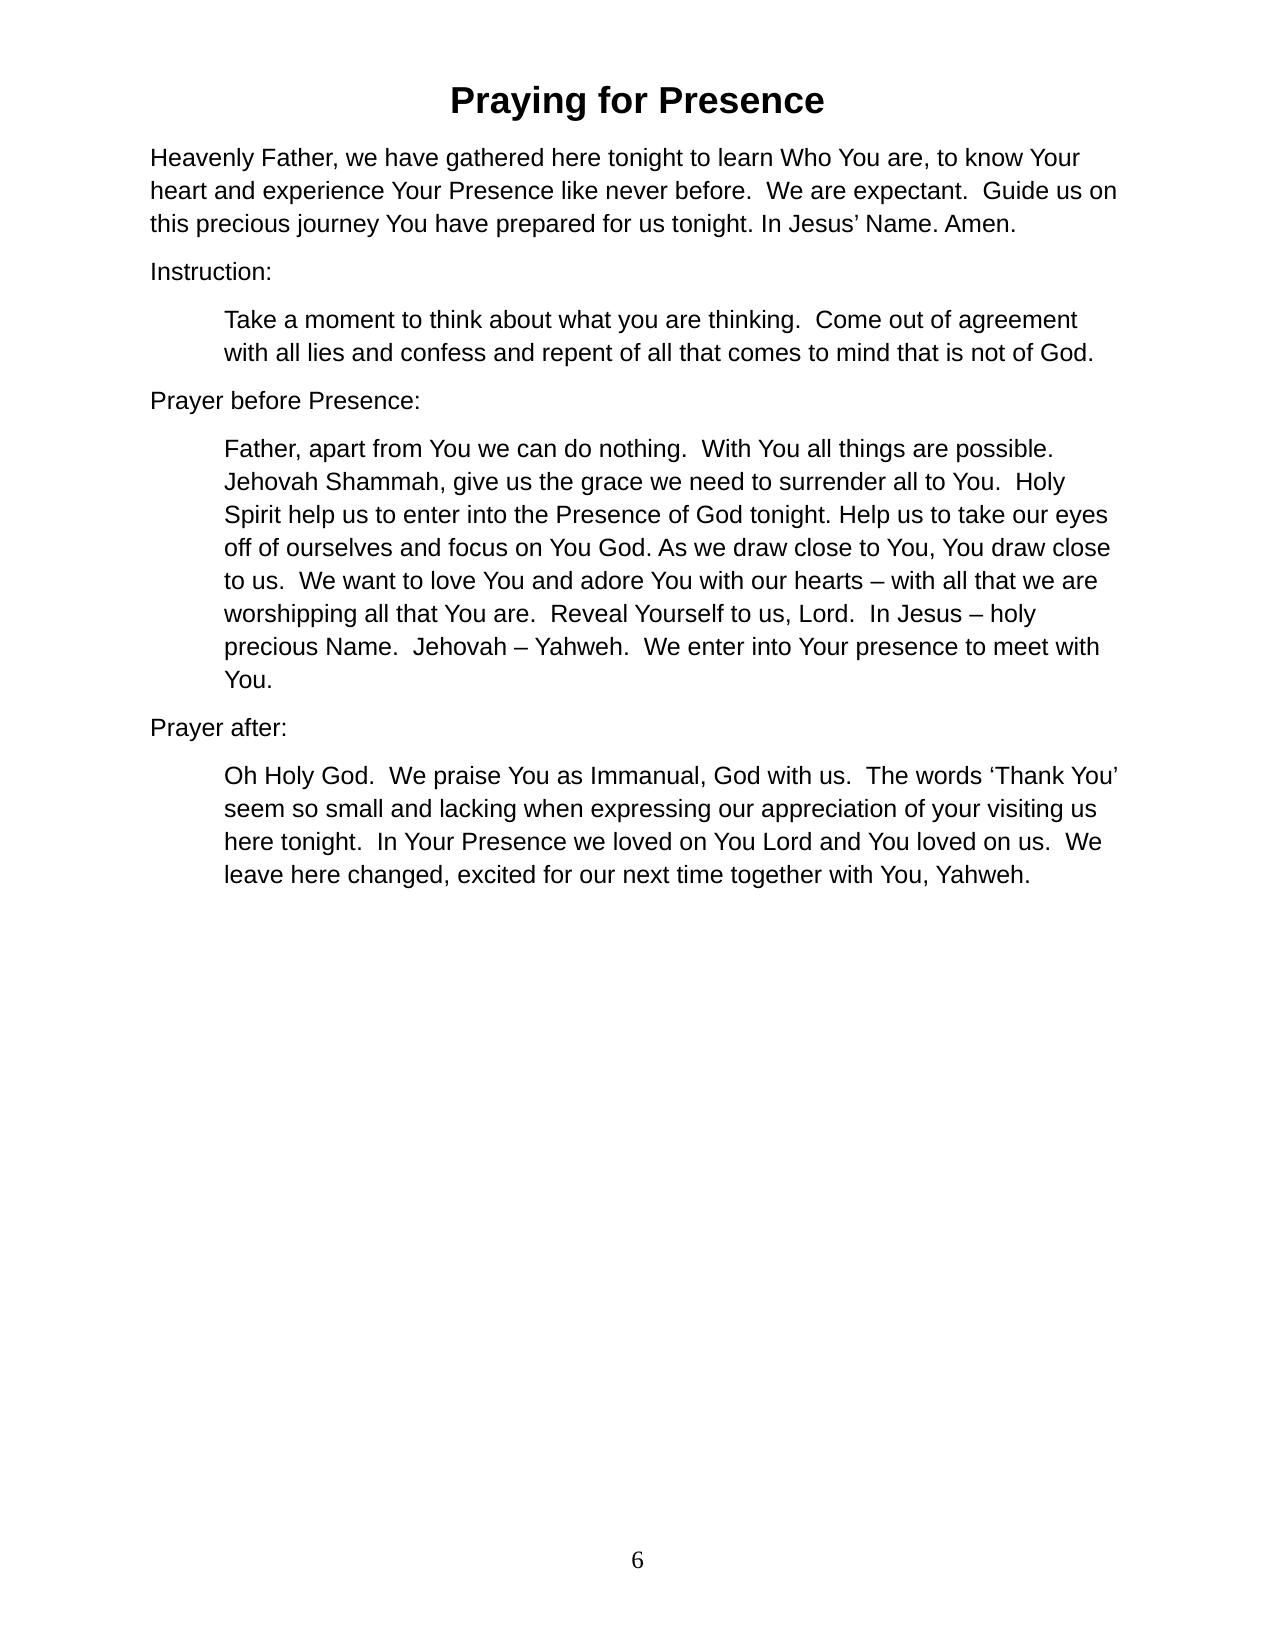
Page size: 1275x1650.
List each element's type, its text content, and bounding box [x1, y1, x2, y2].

text Praying for Presence [150, 78, 1125, 121]
text Take a moment to think about what you are thinking. Come out of agreement with all lies and confess and repent of all that comes to mind that is not of God. [224, 305, 1125, 366]
text Prayer before Presence: [150, 386, 1125, 414]
text Oh Holy God. We praise You as Immanual, God with us. The words ‘Thank You’ seem so small and lacking when expressing our appreciation of your visiting us here tonight. In Your Presence we loved on You Lord and You loved on us. We leave here changed, excited for our next time together with You, Yahweh. [224, 761, 1125, 889]
text Instruction: [150, 257, 1125, 285]
text Prayer after: [150, 713, 1125, 742]
text Heavenly Father, we have gathered here tonight to learn Who You are, to know Your heart and experience Your Presence like never before. We are expectant. Guide us on this precious journey You have prepared for us tonight. In Jesus’ Name. Amen. [150, 143, 1125, 237]
text Father, apart from You we can do nothing. With You all things are possible. Jehovah Shammah, give us the grace we need to surrender all to You. Holy Spirit help us to enter into the Presence of God tonight. Help us to take our eyes off of ourselves and focus on You God. As we draw close to You, You draw close to us. We want to love You and adore You with our hearts – with all that we are worshipping all that You are. Reveal Yourself to us, Lord. In Jesus – holy precious Name. Jehovah – Yahweh. We enter into Your presence to meet with You. [224, 434, 1125, 694]
